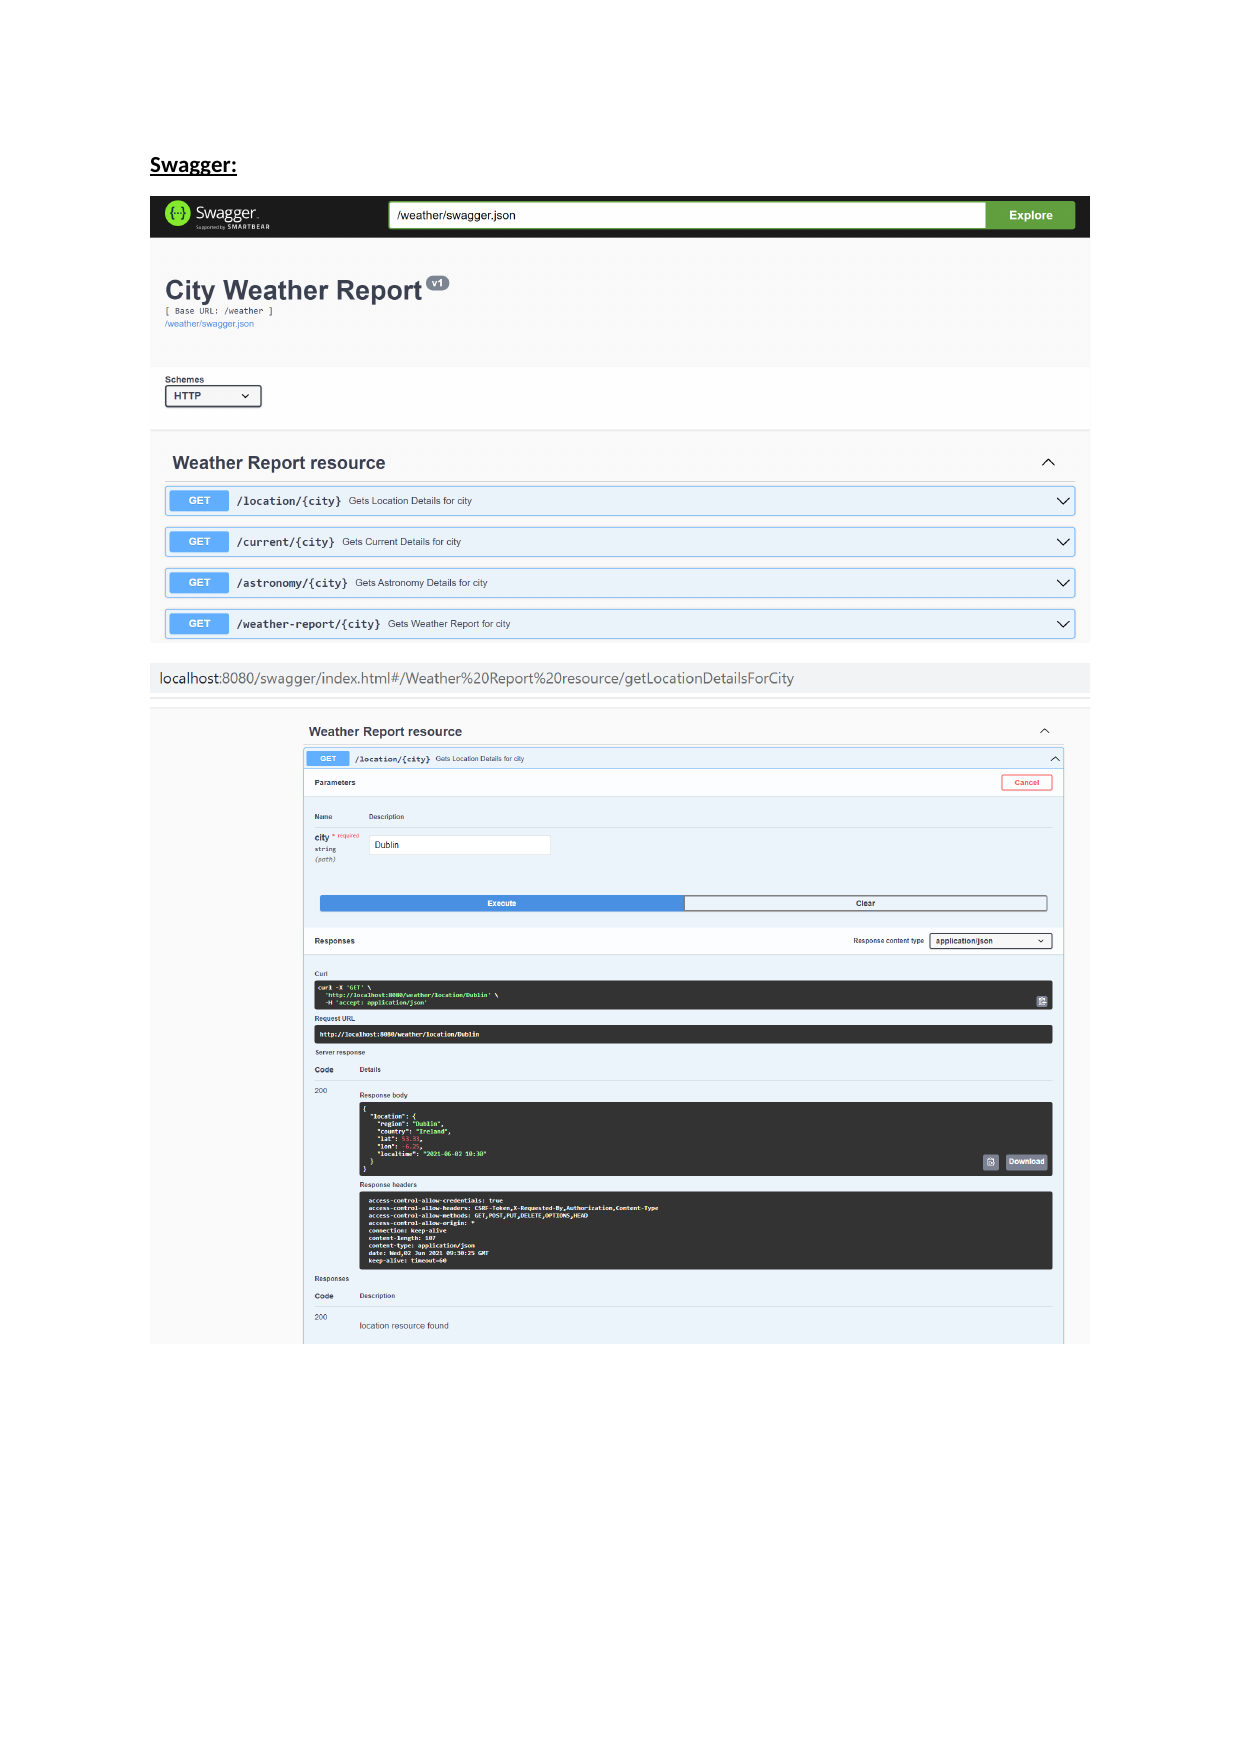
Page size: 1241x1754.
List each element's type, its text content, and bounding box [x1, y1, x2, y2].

text Swagger: [150, 150, 1090, 178]
